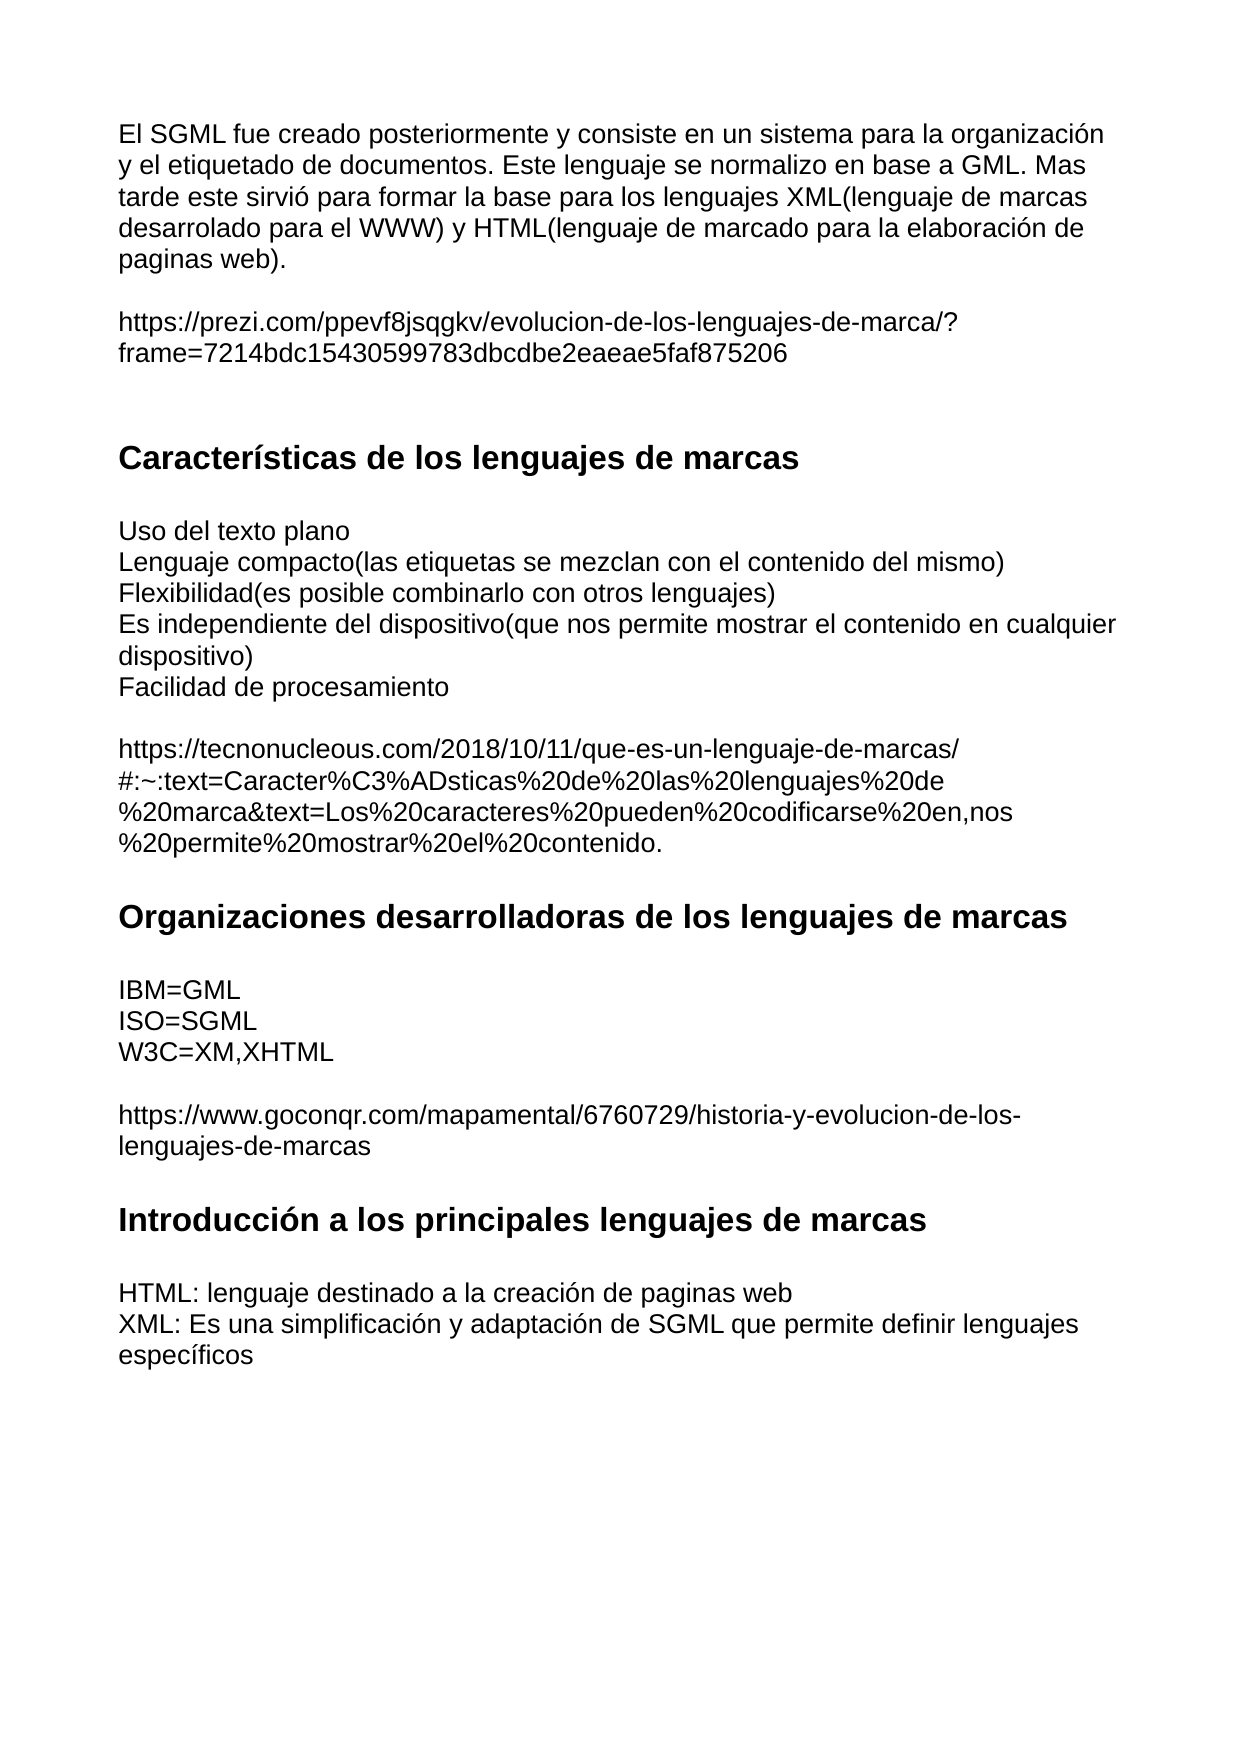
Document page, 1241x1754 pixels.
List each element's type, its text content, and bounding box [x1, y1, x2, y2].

text Introducción a los principales lenguajes de marcas [118, 1200, 1122, 1238]
text Organizaciones desarrolladoras de los lenguajes de marcas [118, 897, 1122, 935]
text Flexibilidad(es posible combinarlo con otros lenguajes) [118, 577, 1122, 608]
text HTML: lenguaje destinado a la creación de paginas web [118, 1277, 1122, 1308]
text W3C=XM,XHTML [118, 1036, 1122, 1067]
text IBM=GML [118, 974, 1122, 1005]
text Lenguaje compacto(las etiquetas se mezclan con el contenido del mismo) [118, 546, 1122, 577]
text XML: Es una simplificación y adaptación de SGML que permite definir lenguajes específicos [118, 1308, 1122, 1370]
text https://www.goconqr.com/mapamental/6760729/historia-y-evolucion-de-los-lenguajes-de-marcas [118, 1099, 1122, 1161]
text Uso del texto plano [118, 515, 1122, 546]
text ISO=SGML [118, 1005, 1122, 1036]
text Es independiente del dispositivo(que nos permite mostrar el contenido en cualquier dispositivo) [118, 608, 1122, 671]
text Facilidad de procesamiento [118, 671, 1122, 702]
text https://tecnonucleous.com/2018/10/11/que-es-un-lenguaje-de-marcas/#:~:text=Caracter%C3%ADsticas%20de%20las%20lenguajes%20de%20marca&text=Los%20caracteres%20pueden%20codificarse%20en,nos%20permite%20mostrar%20el%20contenido. [118, 733, 1122, 858]
text https://prezi.com/ppevf8jsqgkv/evolucion-de-los-lenguajes-de-marca/?frame=7214bdc15430599783dbcdbe2eaeae5faf875206 [118, 306, 1122, 368]
text El SGML fue creado posteriormente y consiste en un sistema para la organización y el etiquetado de documentos. Este lenguaje se normalizo en base a GML. Mas tarde este sirvió para formar la base para los lenguajes XML(lenguaje de marcas desarrolado para el WWW) y HTML(lenguaje de marcado para la elaboración de paginas web). [118, 118, 1122, 274]
text Características de los lenguajes de marcas [118, 438, 1122, 476]
